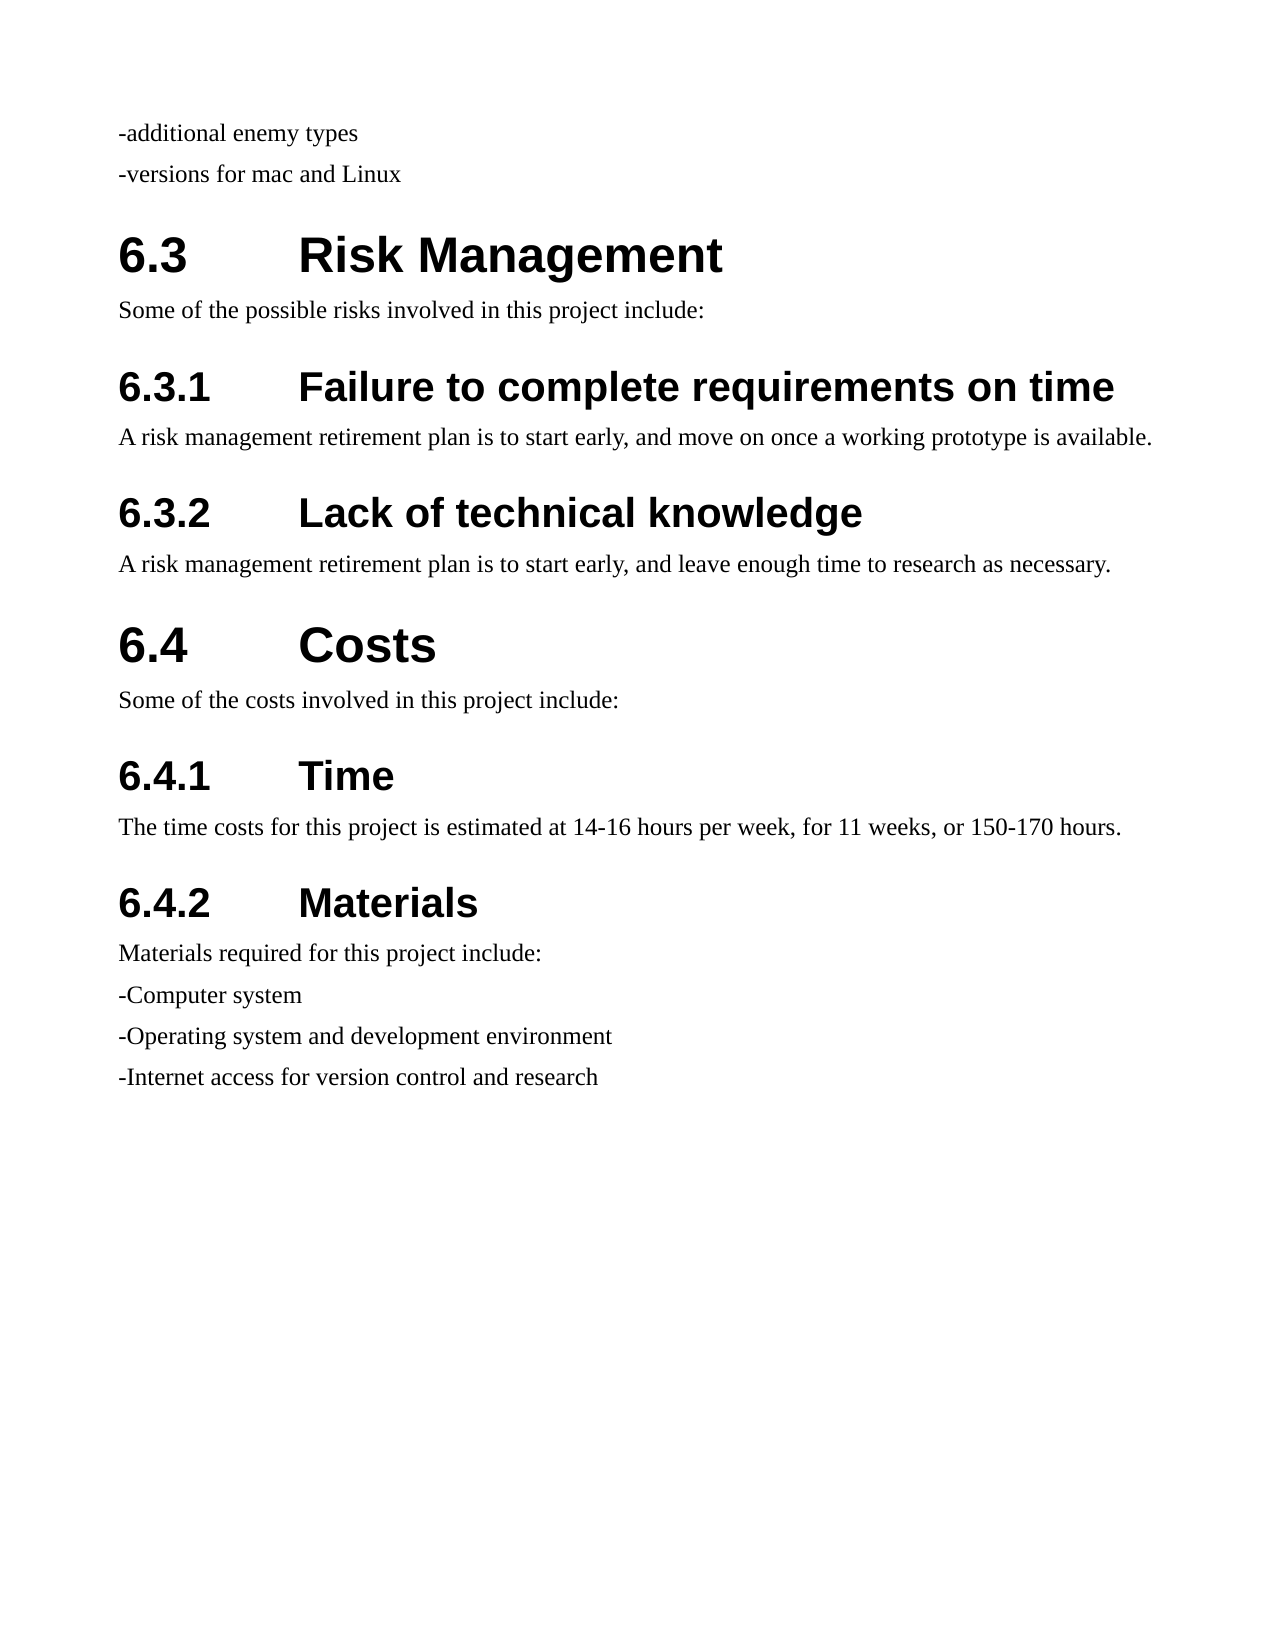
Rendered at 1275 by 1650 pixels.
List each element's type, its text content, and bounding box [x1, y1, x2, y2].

text -Internet access for version control and research [118, 1062, 1157, 1120]
text Some of the costs involved in this project include: [118, 685, 1157, 714]
text A risk management retirement plan is to start early, and leave enough time to research as necessary. [118, 549, 1157, 578]
text Some of the possible risks involved in this project include: [118, 296, 1157, 324]
subtitle Costs [118, 615, 1157, 673]
subtitle Failure to complete requirements on time [118, 362, 1157, 410]
subtitle Time [118, 751, 1157, 799]
subtitle Materials [118, 878, 1157, 926]
text Materials required for this project include: [118, 938, 1157, 967]
subtitle Risk Management [118, 226, 1157, 283]
text -Computer system [118, 980, 1157, 1008]
text A risk management retirement plan is to start early, and move on once a working prototype is available. [118, 422, 1157, 451]
text The time costs for this project is estimated at 14-16 hours per week, for 11 weeks, or 150-170 hours. [118, 812, 1157, 841]
text -Operating system and development environment [118, 1021, 1157, 1050]
subtitle Lack of technical knowledge [118, 488, 1157, 536]
text -additional enemy types [118, 118, 1157, 147]
text -versions for mac and Linux [118, 159, 1157, 188]
